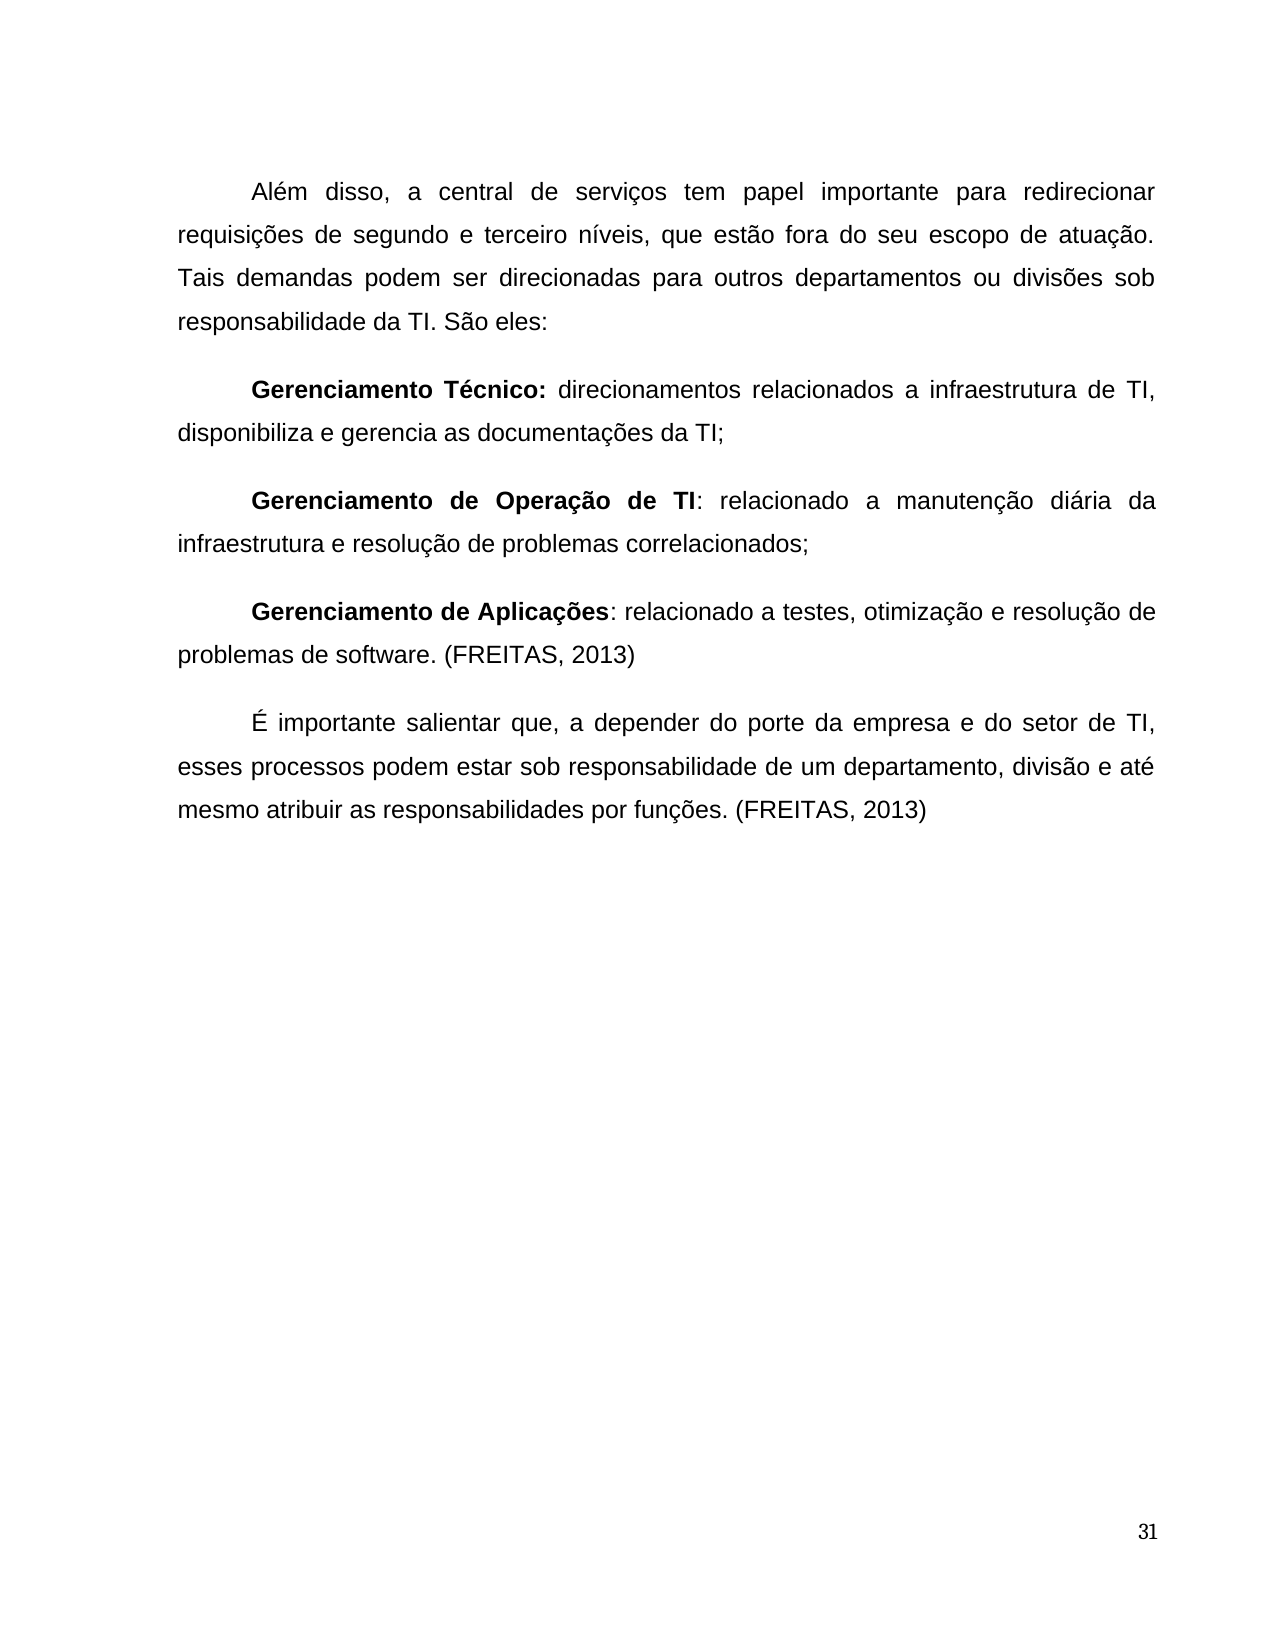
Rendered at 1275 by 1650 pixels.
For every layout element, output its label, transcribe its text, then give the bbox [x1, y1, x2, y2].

text Gerenciamento de Aplicações: relacionado a testes, otimização e resolução de problemas de software. (FREITAS, 2013) [177, 597, 1157, 669]
text Gerenciamento de Operação de TI: relacionado a manutenção diária da infraestrutura e resolução de problemas correlacionados; [177, 486, 1157, 558]
text Além disso, a central de serviços tem papel importante para redirecionar requisições de segundo e terceiro níveis, que estão fora do seu escopo de atuação. Tais demandas podem ser direcionadas para outros departamentos ou divisões sob responsabilidade da TI. São eles: [177, 177, 1157, 335]
text É importante salientar que, a depender do porte da empresa e do setor de TI, esses processos podem estar sob responsabilidade de um departamento, divisão e até mesmo atribuir as responsabilidades por funções. (FREITAS, 2013) [177, 708, 1157, 823]
text Gerenciamento Técnico: direcionamentos relacionados a infraestrutura de TI, disponibiliza e gerencia as documentações da TI; [177, 375, 1157, 447]
